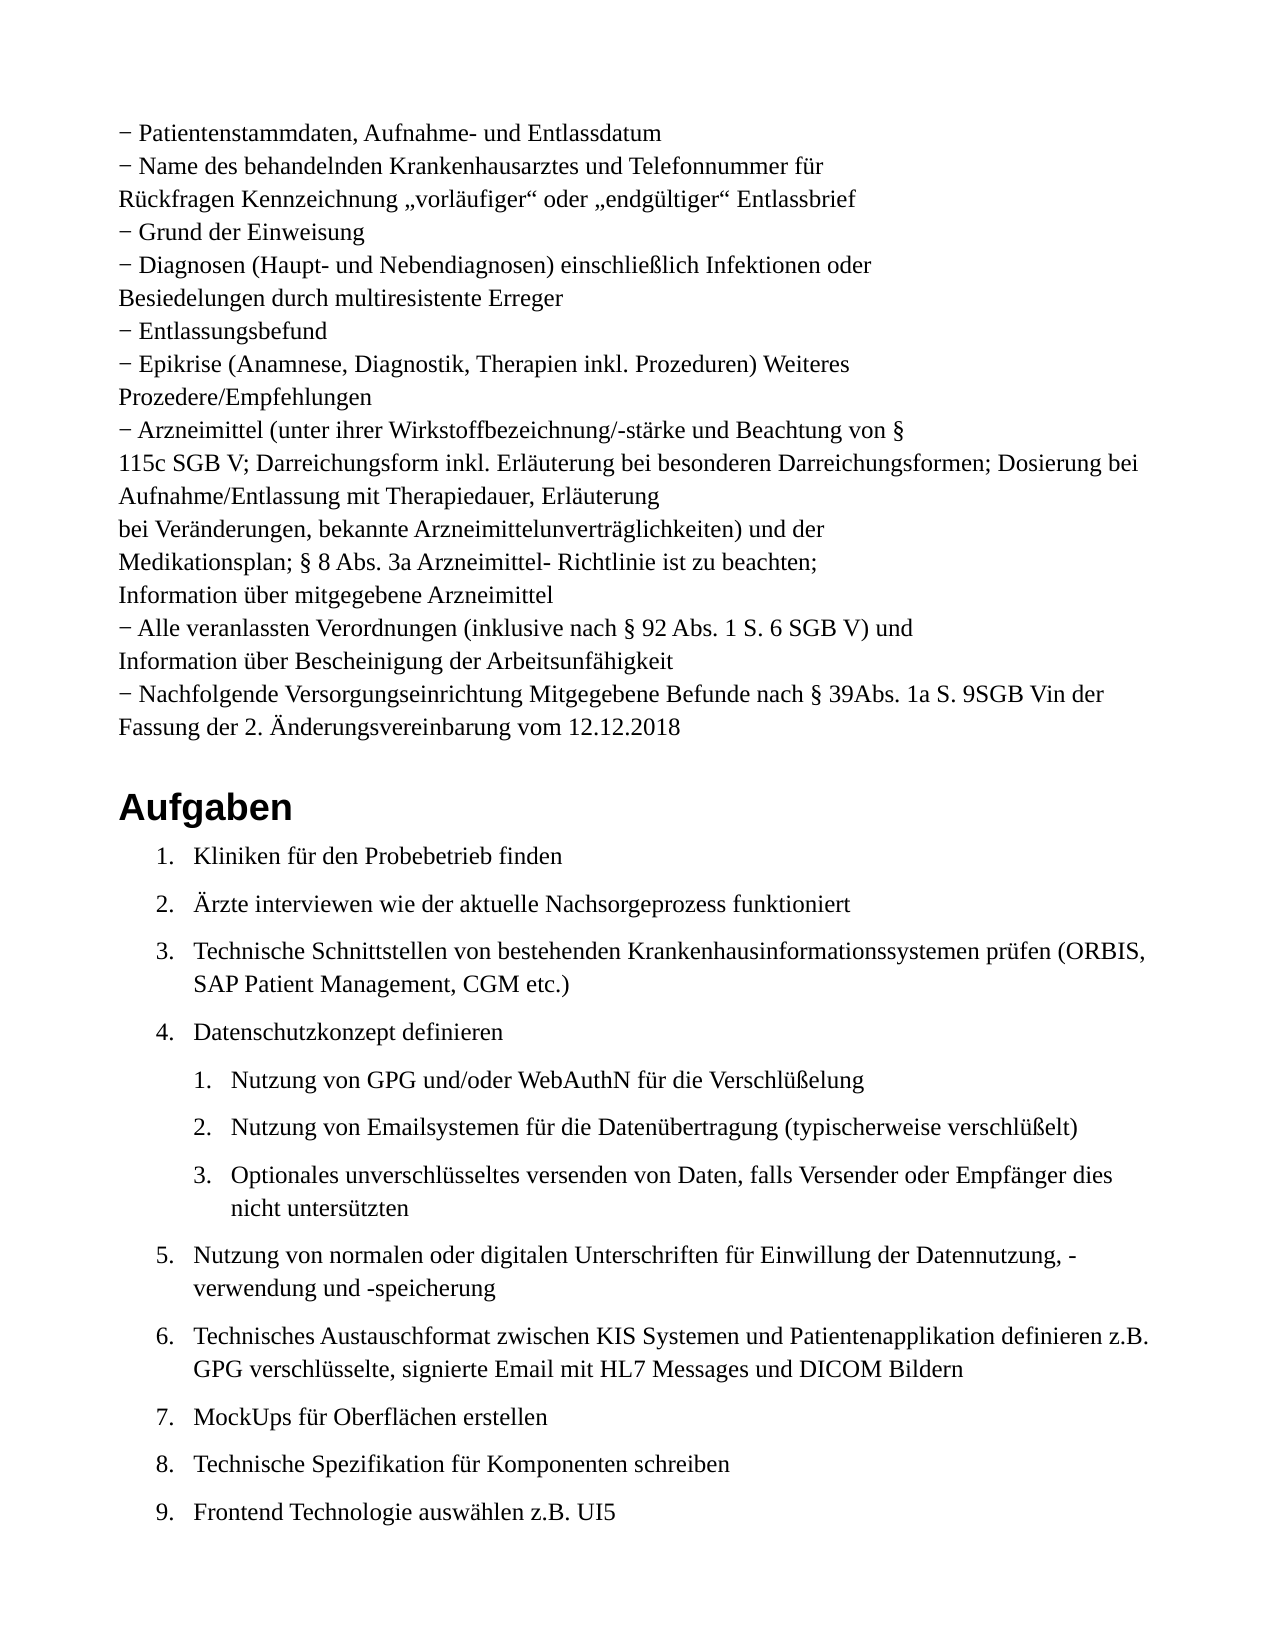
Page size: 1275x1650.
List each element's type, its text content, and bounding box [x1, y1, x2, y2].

list Kliniken für den Probebetrieb finden [156, 841, 1157, 870]
subtitle Aufgaben [118, 785, 1157, 829]
text − Patientenstammdaten, Aufnahme- und Entlassdatum − Name des behandelnden Krankenhausarztes und Telefonnummer für Rückfragen Kennzeichnung „vorläufiger“ oder „endgültiger“ Entlassbrief − Grund der Einweisung − Diagnosen (Haupt- und Nebendiagnosen) einschließlich Infektionen oder Besiedelungen durch multiresistente Erreger − Entlassungsbefund − Epikrise (Anamnese, Diagnostik, Therapien inkl. Prozeduren) Weiteres Prozedere/Empfehlungen − Arzneimittel (unter ihrer Wirkstoffbezeichnung/-stärke und Beachtung von § 115c SGB V; Darreichungsform inkl. Erläuterung bei besonderen Darreichungsformen; Dosierung bei Aufnahme/Entlassung mit Therapiedauer, Erläuterung bei Veränderungen, bekannte Arzneimittelunverträglichkeiten) und der Medikationsplan; § 8 Abs. 3a Arzneimittel- Richtlinie ist zu beachten; Information über mitgegebene Arzneimittel − Alle veranlassten Verordnungen (inklusive nach § 92 Abs. 1 S. 6 SGB V) und Information über Bescheinigung der Arbeitsunfähigkeit − Nachfolgende Versorgungseinrichtung Mitgegebene Befunde nach § 39Abs. 1a S. 9SGB Vin der Fassung der 2. Änderungsvereinbarung vom 12.12.2018 [118, 118, 1157, 741]
list Optionales unverschlüsseltes versenden von Daten, falls Versender oder Empfänger dies nicht untersützten [193, 1160, 1157, 1222]
list Frontend Technologie auswählen z.B. UI5 [156, 1497, 1157, 1526]
list Datenschutzkonzept definieren [156, 1017, 1157, 1046]
list Technisches Austauschformat zwischen KIS Systemen und Patientenapplikation definieren z.B. GPG verschlüsselte, signierte Email mit HL7 Messages und DICOM Bildern [156, 1321, 1157, 1383]
list Nutzung von Emailsystemen für die Datenübertragung (typischerweise verschlüßelt) [193, 1112, 1157, 1141]
list MockUps für Oberflächen erstellen [156, 1402, 1157, 1431]
list Technische Schnittstellen von bestehenden Krankenhausinformationssystemen prüfen (ORBIS, SAP Patient Management, CGM etc.) [156, 936, 1157, 998]
list Ärzte interviewen wie der aktuelle Nachsorgeprozess funktioniert [156, 889, 1157, 918]
list Technische Spezifikation für Komponenten schreiben [156, 1449, 1157, 1478]
list Nutzung von normalen oder digitalen Unterschriften für Einwillung der Datennutzung, -verwendung und -speicherung [156, 1241, 1157, 1302]
list Nutzung von GPG und/oder WebAuthN für die Verschlüßelung [193, 1065, 1157, 1093]
